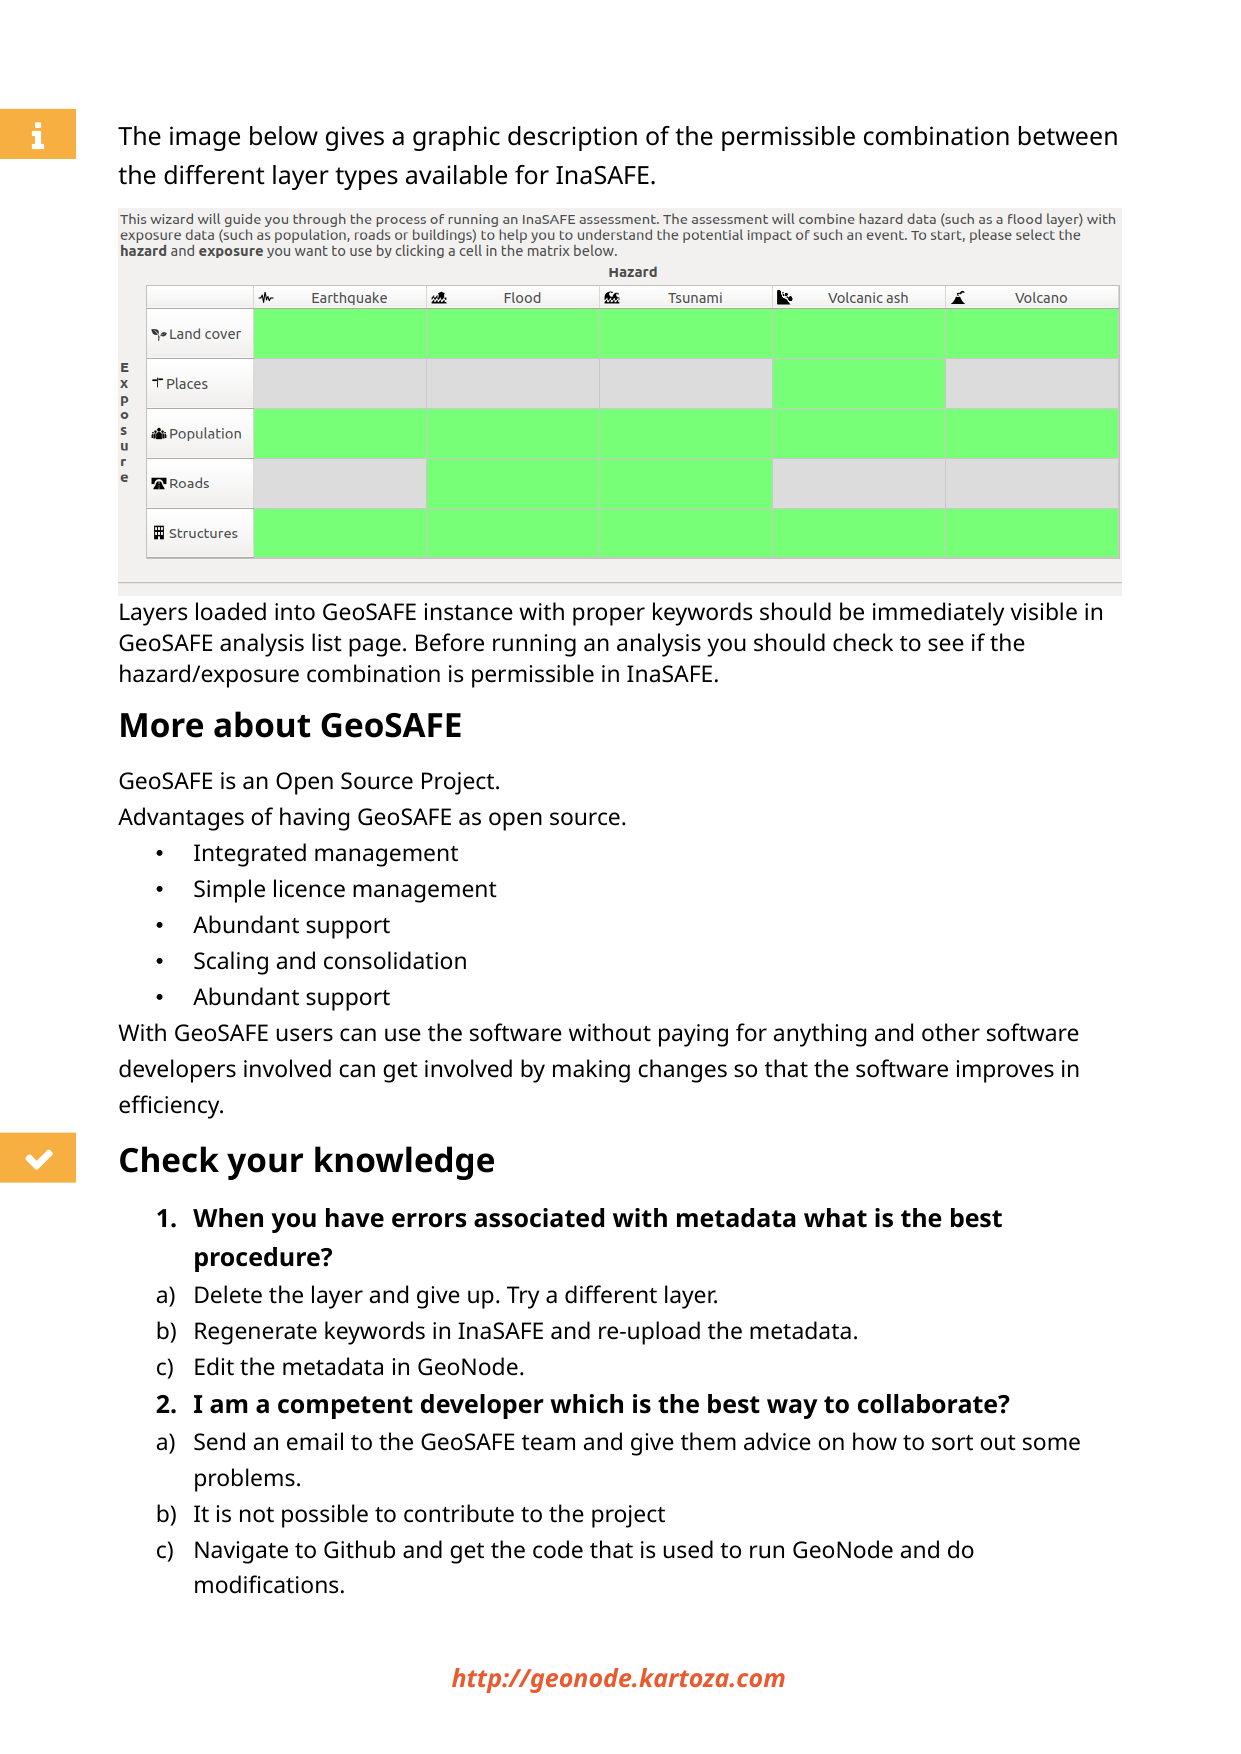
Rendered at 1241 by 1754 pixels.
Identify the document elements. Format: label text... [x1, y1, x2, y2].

list Regenerate keywords in InaSAFE and re-upload the metadata. [156, 1315, 1122, 1346]
list It is not possible to contribute to the project [156, 1498, 1122, 1529]
list I am a competent developer which is the best way to collaborate? [156, 1387, 1122, 1421]
list Delete the layer and give up. Try a different layer. [156, 1279, 1122, 1310]
list Send an email to the GeoSAFE team and give them advice on how to sort out some problems. [156, 1426, 1122, 1493]
list Abundant support [156, 981, 1122, 1012]
text With GeoSAFE users can use the software without paying for anything and other software developers involved can get involved by making changes so that the software improves in efficiency. [118, 1017, 1122, 1120]
picture [118, 208, 1123, 596]
list When you have errors associated with metadata what is the best procedure? [156, 1200, 1122, 1274]
list Integrated management [156, 837, 1122, 868]
list Simple licence management [156, 873, 1122, 904]
list Navigate to Github and get the code that is used to run GeoNode and do modifications. [156, 1533, 1122, 1601]
list Abundant support [156, 909, 1122, 940]
subtitle The image below gives a graphic description of the permissible combination between the different layer types available for InaSAFE. [118, 118, 1122, 191]
text Layers loaded into GeoSAFE instance with proper keywords should be immediately visible in GeoSAFE analysis list page. Before running an analysis you should check to see if the hazard/exposure combination is permissible in InaSAFE. [118, 596, 1122, 689]
text Advantages of having GeoSAFE as open source. [118, 801, 1122, 832]
text GeoSAFE is an Open Source Project. [118, 765, 1122, 797]
list Scaling and consolidation [156, 945, 1122, 976]
subtitle More about GeoSAFE [118, 701, 1122, 747]
subtitle Check your knowledge [118, 1136, 1122, 1182]
list Edit the metadata in GeoNode. [156, 1351, 1122, 1382]
